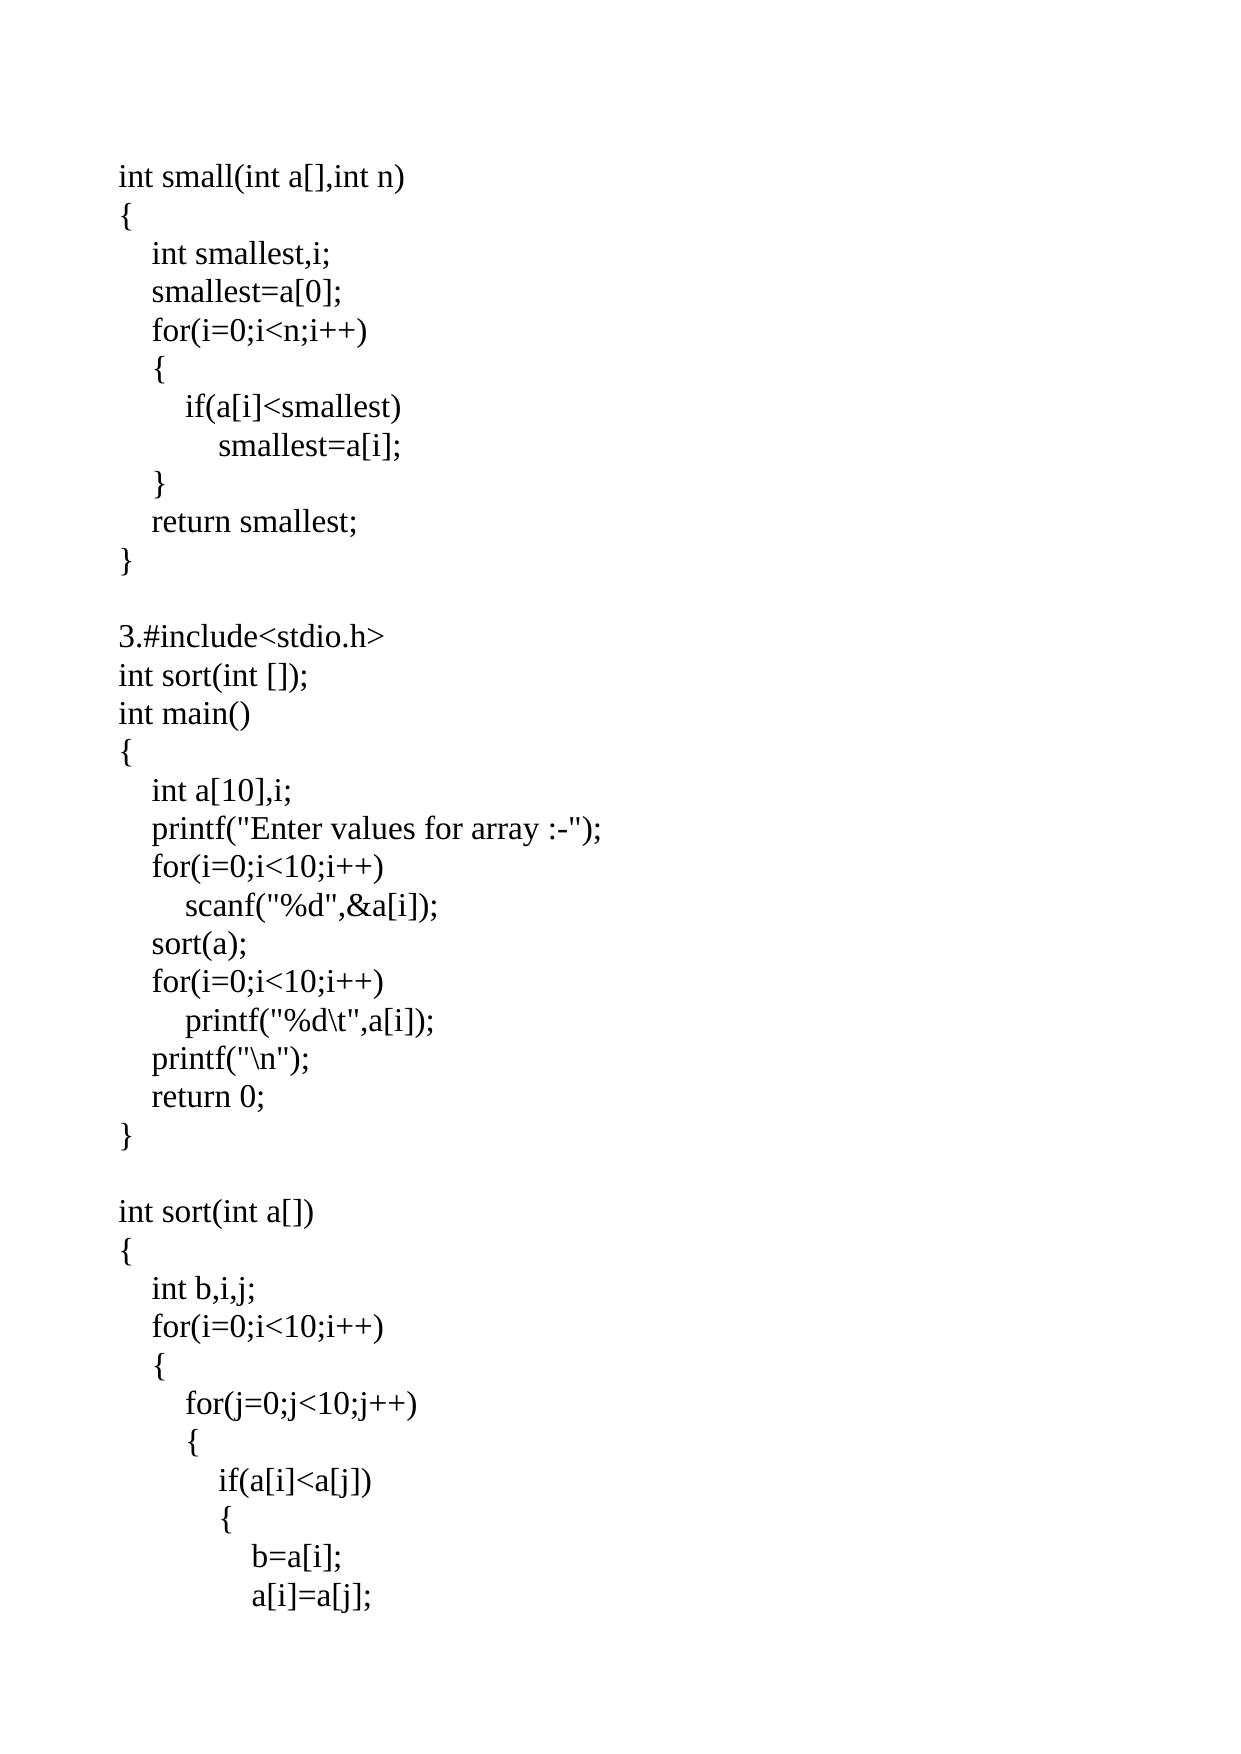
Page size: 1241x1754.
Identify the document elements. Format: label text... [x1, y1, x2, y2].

text if(a[i]<smallest) [118, 386, 1122, 425]
text for(i=0;i<n;i++) [118, 310, 1122, 348]
text b=a[i]; [118, 1536, 1122, 1575]
text printf("%d\t",a[i]); [118, 1000, 1122, 1038]
text for(i=0;i<10;i++) [118, 846, 1122, 885]
text for(i=0;i<10;i++) [118, 961, 1122, 1000]
text { [118, 1421, 1122, 1460]
text 3.#include<stdio.h> [118, 616, 1122, 655]
text for(j=0;j<10;j++) [118, 1383, 1122, 1421]
text a[i]=a[j]; [118, 1575, 1122, 1613]
text int smallest,i; [118, 233, 1122, 271]
text } [118, 540, 1122, 578]
text int main() [118, 693, 1122, 731]
text if(a[i]<a[j]) [118, 1460, 1122, 1498]
text int sort(int a[]) [118, 1191, 1122, 1230]
text int a[10],i; [118, 770, 1122, 808]
text { [118, 1230, 1122, 1268]
text { [118, 348, 1122, 386]
text scanf("%d",&a[i]); [118, 885, 1122, 923]
text } [118, 463, 1122, 501]
text int sort(int []); [118, 655, 1122, 693]
text return smallest; [118, 501, 1122, 540]
text smallest=a[0]; [118, 271, 1122, 310]
text int small(int a[],int n) [118, 156, 1122, 195]
text { [118, 1498, 1122, 1536]
text int b,i,j; [118, 1268, 1122, 1306]
text for(i=0;i<10;i++) [118, 1306, 1122, 1345]
text printf("Enter values for array :-"); [118, 808, 1122, 846]
text { [118, 195, 1122, 233]
text { [118, 1345, 1122, 1383]
text { [118, 731, 1122, 770]
text return 0; [118, 1076, 1122, 1115]
text smallest=a[i]; [118, 425, 1122, 463]
text sort(a); [118, 923, 1122, 961]
text } [118, 1115, 1122, 1153]
text printf("\n"); [118, 1038, 1122, 1076]
